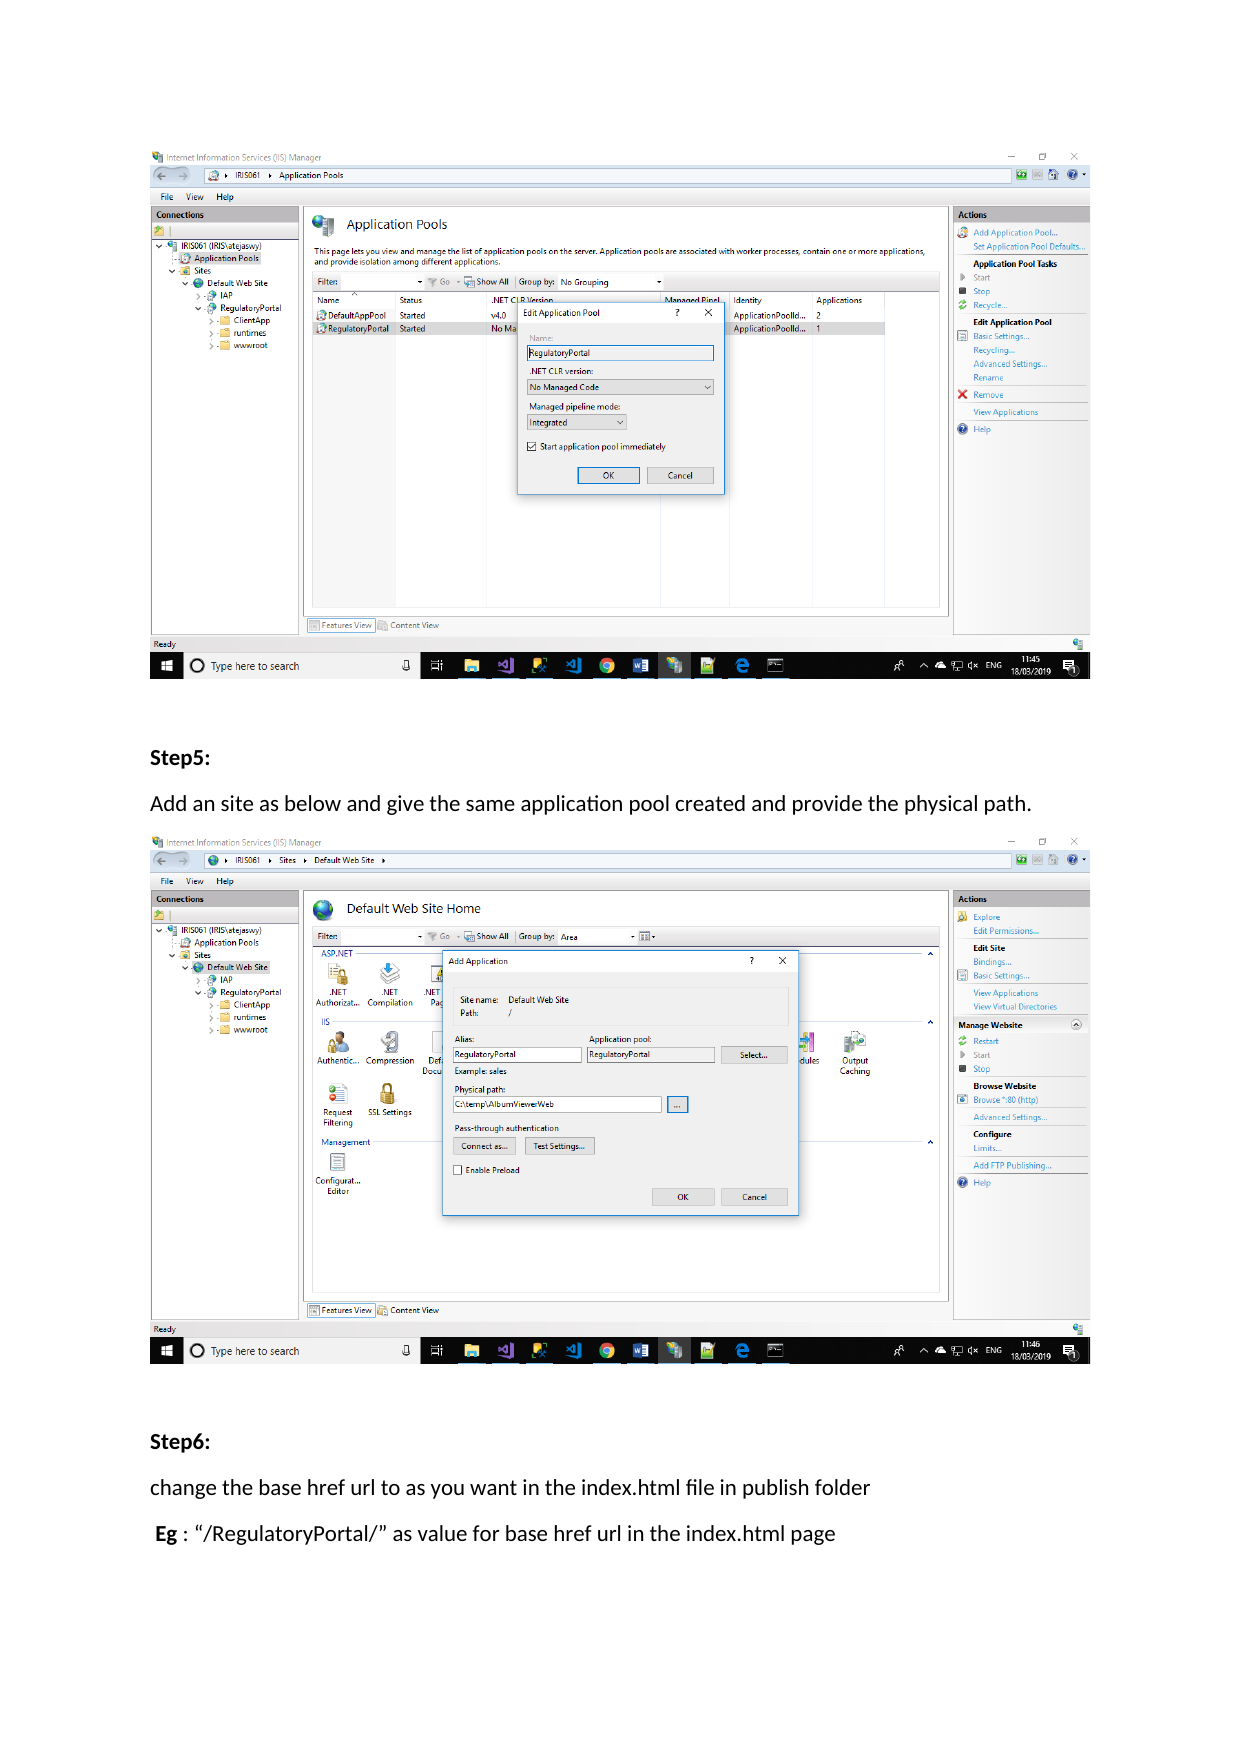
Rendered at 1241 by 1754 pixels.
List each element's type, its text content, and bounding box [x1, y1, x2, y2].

text Step5: [150, 743, 1090, 771]
text Step6: [150, 1427, 1090, 1456]
text Eg : “/RegulatoryPortal/” as value for base href url in the index.html page [150, 1519, 1090, 1548]
text change the base href url to as you want in the index.html file in publish folder [150, 1473, 1090, 1502]
text Add an site as below and give the same application pool created and provide the physical path. [150, 789, 1090, 817]
